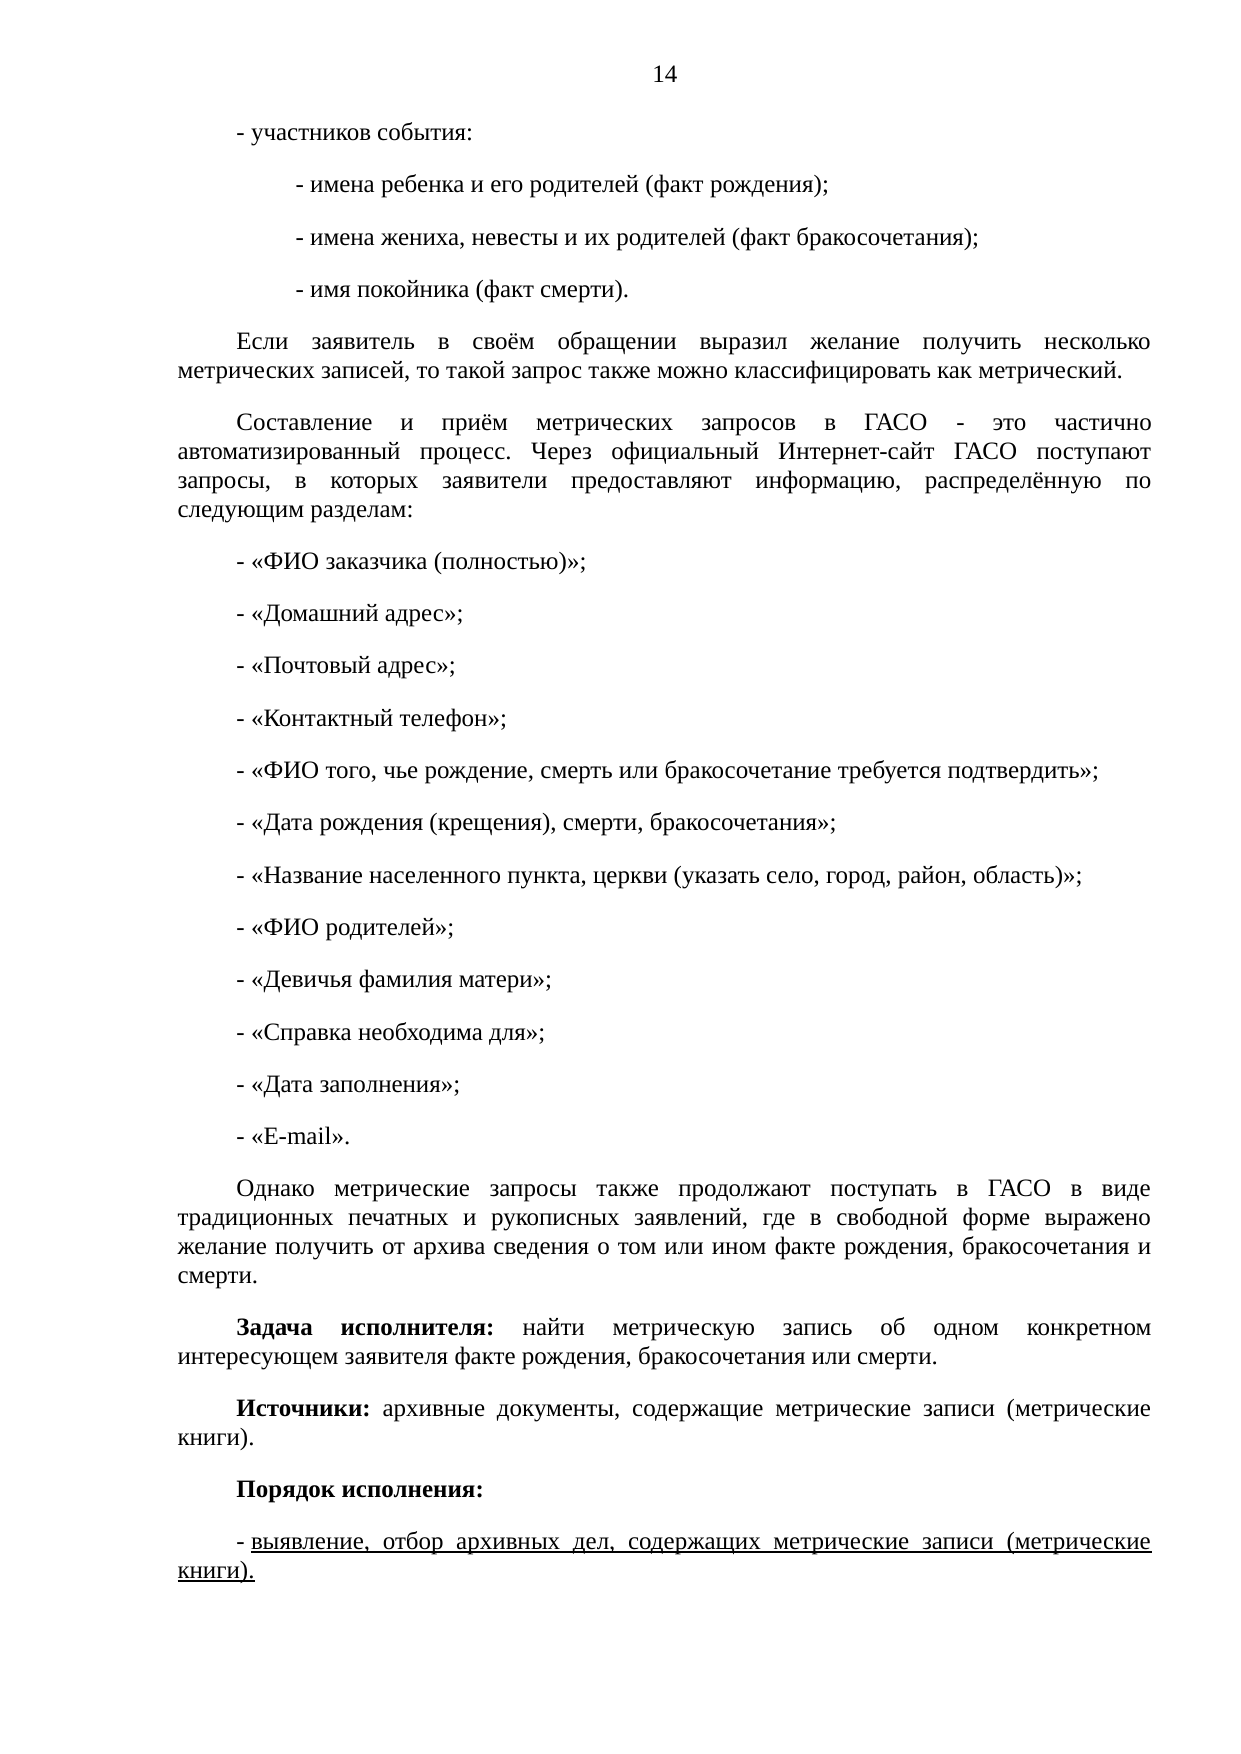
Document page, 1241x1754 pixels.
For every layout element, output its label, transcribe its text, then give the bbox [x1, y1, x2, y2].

text Источники: архивные документы, содержащие метрические записи (метрические книги). [177, 1393, 1152, 1451]
text - «Справка необходима для»; [177, 1017, 1152, 1045]
text Задача исполнителя: найти метрическую запись об одном конкретном интересующем заявителя факте рождения, бракосочетания или смерти. [177, 1312, 1152, 1369]
text - «Девичья фамилия матери»; [177, 964, 1152, 993]
text - «ФИО того, чье рождение, смерть или бракосочетание требуется подтвердить»; [177, 755, 1152, 784]
text - «Дата заполнения»; [177, 1069, 1152, 1098]
text - «E-mail». [177, 1121, 1152, 1150]
text Порядок исполнения: [177, 1474, 1152, 1503]
text - «Дата рождения (крещения), смерти, бракосочетания»; [177, 807, 1152, 836]
text - имена жениха, невесты и их родителей (факт бракосочетания); [177, 222, 1152, 251]
text Если заявитель в своём обращении выразил желание получить несколько метрических записей, то такой запрос также можно классифицировать как метрический. [177, 326, 1152, 384]
text - «ФИО заказчика (полностью)»; [177, 546, 1152, 575]
text Составление и приём метрических запросов в ГАСО - это частично автоматизированный процесс. Через официальный Интернет-сайт ГАСО поступают запросы, в которых заявители предоставляют информацию, распределённую по следующим разделам: [177, 407, 1152, 522]
text - имя покойника (факт смерти). [177, 274, 1152, 303]
text - «Контактный телефон»; [177, 703, 1152, 732]
text - имена ребенка и его родителей (факт рождения); [177, 169, 1152, 198]
text - «Домашний адрес»; [177, 598, 1152, 627]
text - участников события: [177, 117, 1152, 146]
text Однако метрические запросы также продолжают поступать в ГАСО в виде традиционных печатных и рукописных заявлений, где в свободной форме выражено желание получить от архива сведения о том или ином факте рождения, бракосочетания и смерти. [177, 1173, 1152, 1288]
text - «Название населенного пункта, церкви (указать село, город, район, область)»; [177, 860, 1152, 888]
text - выявление, отбор архивных дел, содержащих метрические записи (метрические книги). [177, 1526, 1152, 1584]
text - «ФИО родителей»; [177, 912, 1152, 941]
text - «Почтовый адрес»; [177, 651, 1152, 679]
